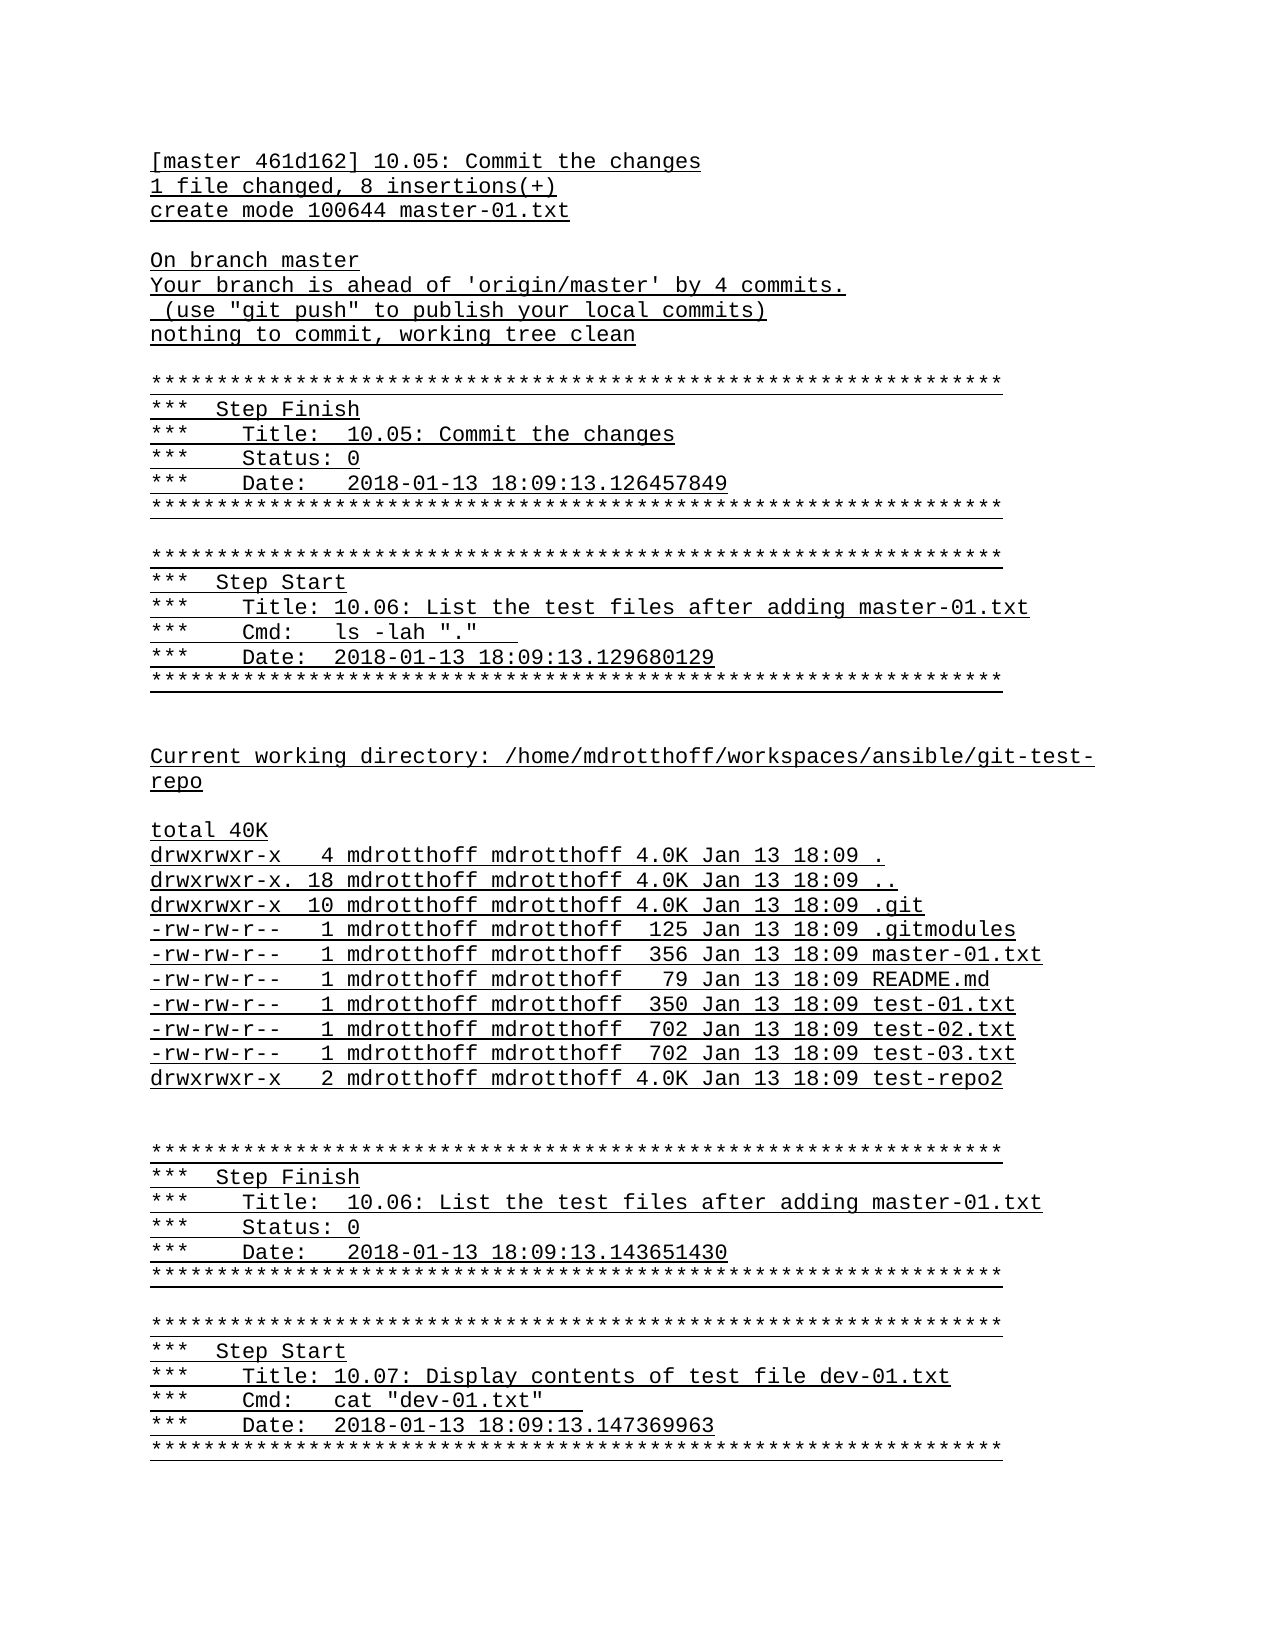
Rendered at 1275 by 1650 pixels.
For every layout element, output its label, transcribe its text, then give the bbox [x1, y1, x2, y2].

text drwxrwxr-x 2 mdrotthoff mdrotthoff 4.0K Jan 13 18:09 test-repo2 [150, 1067, 1125, 1092]
text -rw-rw-r-- 1 mdrotthoff mdrotthoff 125 Jan 13 18:09 .gitmodules [150, 918, 1125, 943]
text drwxrwxr-x. 18 mdrotthoff mdrotthoff 4.0K Jan 13 18:09 .. [150, 869, 1125, 894]
text *** Title: 10.06: List the test files after adding master-01.txt [150, 596, 1125, 621]
text create mode 100644 master-01.txt [150, 199, 1125, 224]
text *** Step Start [150, 571, 1125, 596]
text *** Cmd: ls -lah "." [150, 621, 1125, 646]
text *** Step Finish [150, 398, 1125, 423]
text 1 file changed, 8 insertions(+) [150, 175, 1125, 199]
text *** Date: 2018-01-13 18:09:13.129680129 [150, 646, 1125, 671]
text *** Date: 2018-01-13 18:09:13.126457849 [150, 472, 1125, 497]
text nothing to commit, working tree clean [150, 323, 1125, 348]
text ***************************************************************** [150, 1266, 1125, 1290]
text *** Date: 2018-01-13 18:09:13.143651430 [150, 1241, 1125, 1266]
text *** Date: 2018-01-13 18:09:13.147369963 [150, 1414, 1125, 1439]
text Current working directory: /home/mdrotthoff/workspaces/ansible/git-test-repo [150, 745, 1125, 794]
text *** Cmd: cat "dev-01.txt" [150, 1389, 1125, 1414]
text -rw-rw-r-- 1 mdrotthoff mdrotthoff 350 Jan 13 18:09 test-01.txt [150, 993, 1125, 1018]
text -rw-rw-r-- 1 mdrotthoff mdrotthoff 702 Jan 13 18:09 test-02.txt [150, 1018, 1125, 1042]
text *** Title: 10.06: List the test files after adding master-01.txt [150, 1191, 1125, 1216]
text ***************************************************************** [150, 497, 1125, 522]
text On branch master [150, 249, 1125, 274]
text *** Step Finish [150, 1166, 1125, 1191]
text -rw-rw-r-- 1 mdrotthoff mdrotthoff 356 Jan 13 18:09 master-01.txt [150, 943, 1125, 968]
text ***************************************************************** [150, 1439, 1125, 1464]
text *** Status: 0 [150, 447, 1125, 472]
text -rw-rw-r-- 1 mdrotthoff mdrotthoff 79 Jan 13 18:09 README.md [150, 968, 1125, 993]
text ***************************************************************** [150, 1315, 1125, 1340]
text drwxrwxr-x 4 mdrotthoff mdrotthoff 4.0K Jan 13 18:09 . [150, 844, 1125, 869]
text *** Title: 10.05: Commit the changes [150, 423, 1125, 447]
text *** Status: 0 [150, 1216, 1125, 1241]
text ***************************************************************** [150, 373, 1125, 398]
text [master 461d162] 10.05: Commit the changes [150, 150, 1125, 175]
text *** Step Start [150, 1340, 1125, 1365]
text ***************************************************************** [150, 1142, 1125, 1166]
text *** Title: 10.07: Display contents of test file dev-01.txt [150, 1365, 1125, 1389]
text ***************************************************************** [150, 671, 1125, 695]
text (use "git push" to publish your local commits) [150, 299, 1125, 323]
text drwxrwxr-x 10 mdrotthoff mdrotthoff 4.0K Jan 13 18:09 .git [150, 894, 1125, 918]
text Your branch is ahead of 'origin/master' by 4 commits. [150, 274, 1125, 299]
text ***************************************************************** [150, 547, 1125, 571]
text -rw-rw-r-- 1 mdrotthoff mdrotthoff 702 Jan 13 18:09 test-03.txt [150, 1042, 1125, 1067]
text total 40K [150, 819, 1125, 844]
